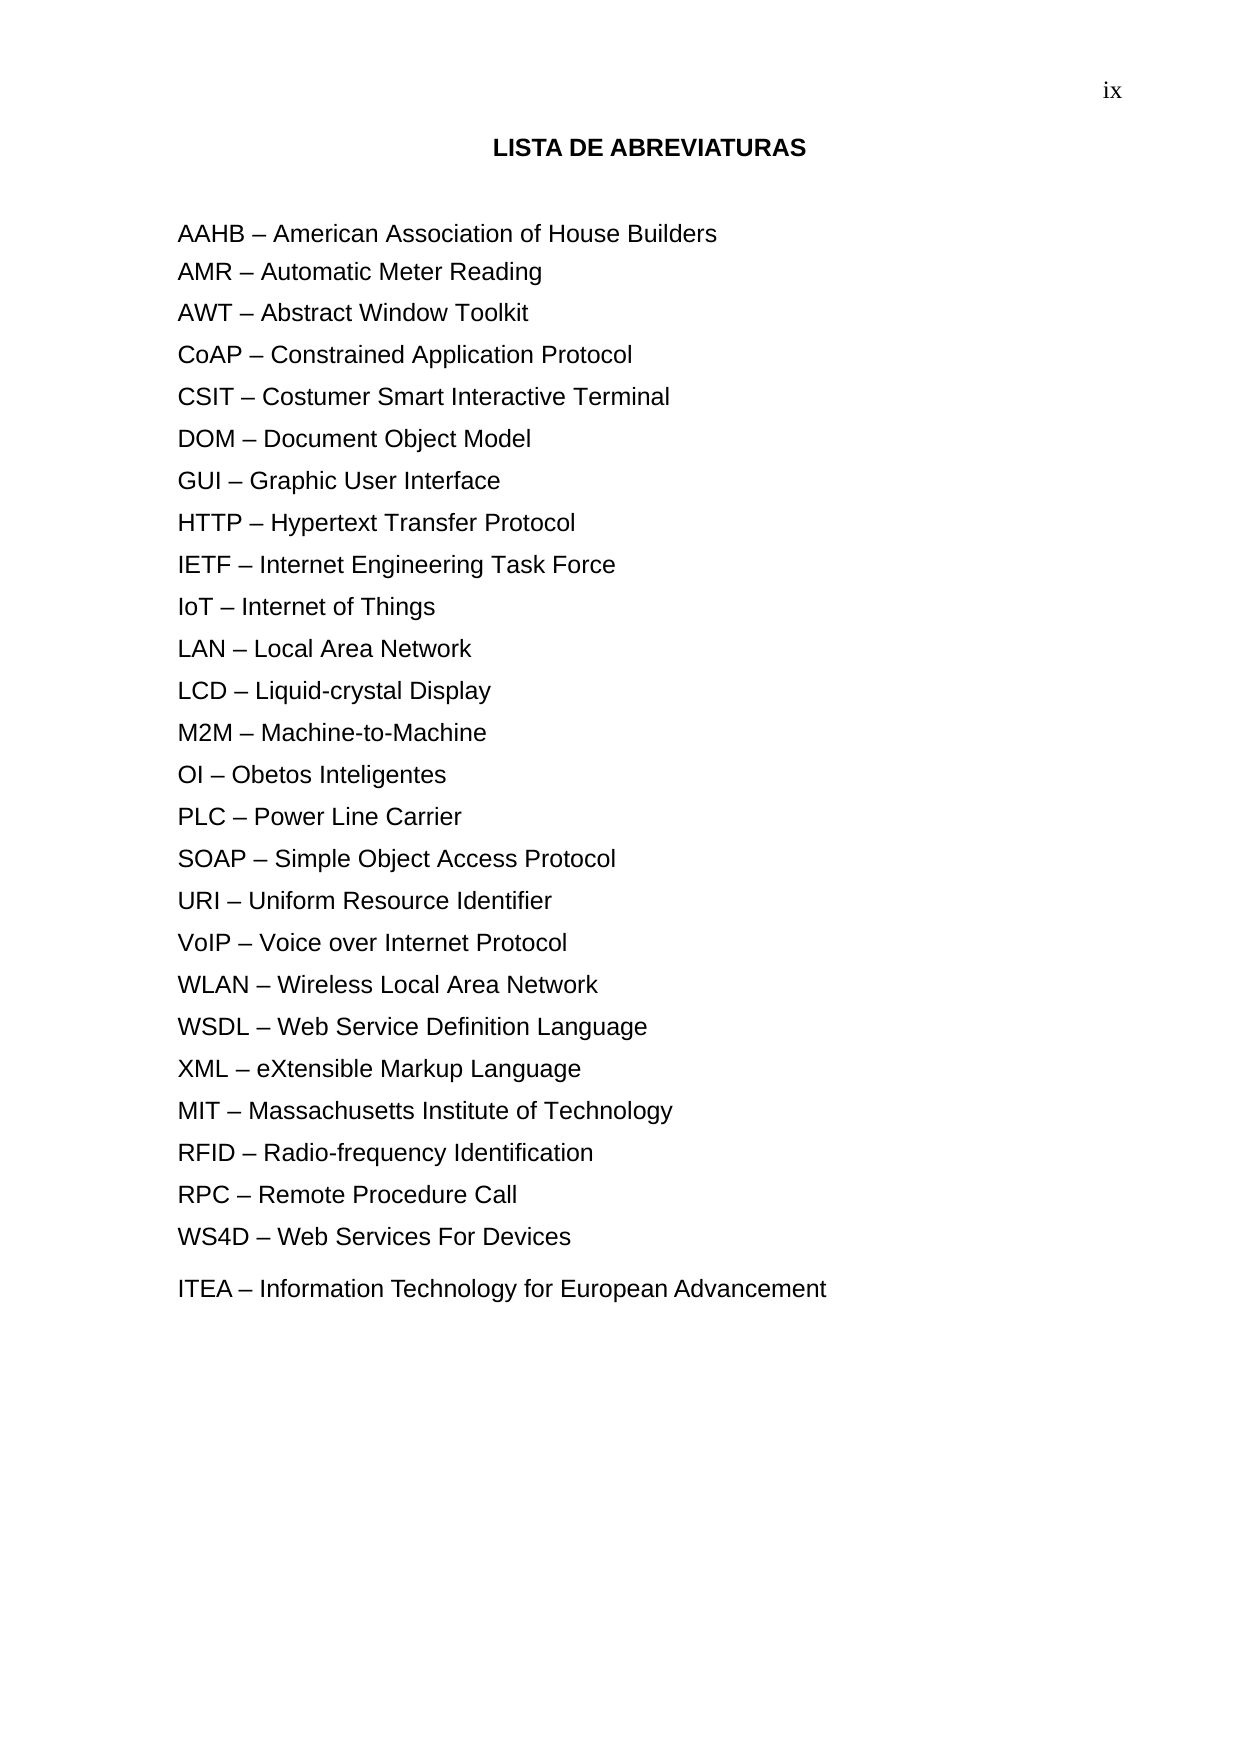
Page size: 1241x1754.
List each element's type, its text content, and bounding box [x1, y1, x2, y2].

text LAN – Local Area Network [177, 634, 1122, 663]
text CSIT – Costumer Smart Interactive Terminal [177, 382, 1122, 411]
text SOAP – Simple Object Access Protocol [177, 844, 1122, 873]
text IETF – Internet Engineering Task Force [177, 550, 1122, 579]
text RFID – Radio-frequency Identification [177, 1138, 1122, 1167]
text PLC – Power Line Carrier [177, 802, 1122, 831]
text WS4D – Web Services For Devices [177, 1222, 1122, 1251]
text M2M – Machine-to-Machine [177, 718, 1122, 747]
text CoAP – Constrained Application Protocol [177, 340, 1122, 369]
text VoIP – Voice over Internet Protocol [177, 928, 1122, 957]
text URI – Uniform Resource Identifier [177, 886, 1122, 915]
text HTTP – Hypertext Transfer Protocol [177, 508, 1122, 537]
text LISTA DE ABREVIATURAS [177, 132, 1122, 161]
text WLAN – Wireless Local Area Network [177, 970, 1122, 999]
text AAHB – American Association of House Builders [177, 219, 1122, 247]
text LCD – Liquid-crystal Display [177, 676, 1122, 705]
text XML – eXtensible Markup Language [177, 1054, 1122, 1083]
text WSDL – Web Service Definition Language [177, 1012, 1122, 1041]
text OI – Obetos Inteligentes [177, 760, 1122, 789]
text AMR – Automatic Meter Reading [177, 256, 1122, 285]
text MIT – Massachusetts Institute of Technology [177, 1096, 1122, 1125]
text ITEA – Information Technology for European Advancement [177, 1274, 1122, 1303]
text GUI – Graphic User Interface [177, 466, 1122, 495]
text IoT – Internet of Things [177, 592, 1122, 621]
text DOM – Document Object Model [177, 424, 1122, 453]
text AWT – Abstract Window Toolkit [177, 298, 1122, 327]
text RPC – Remote Procedure Call [177, 1180, 1122, 1209]
